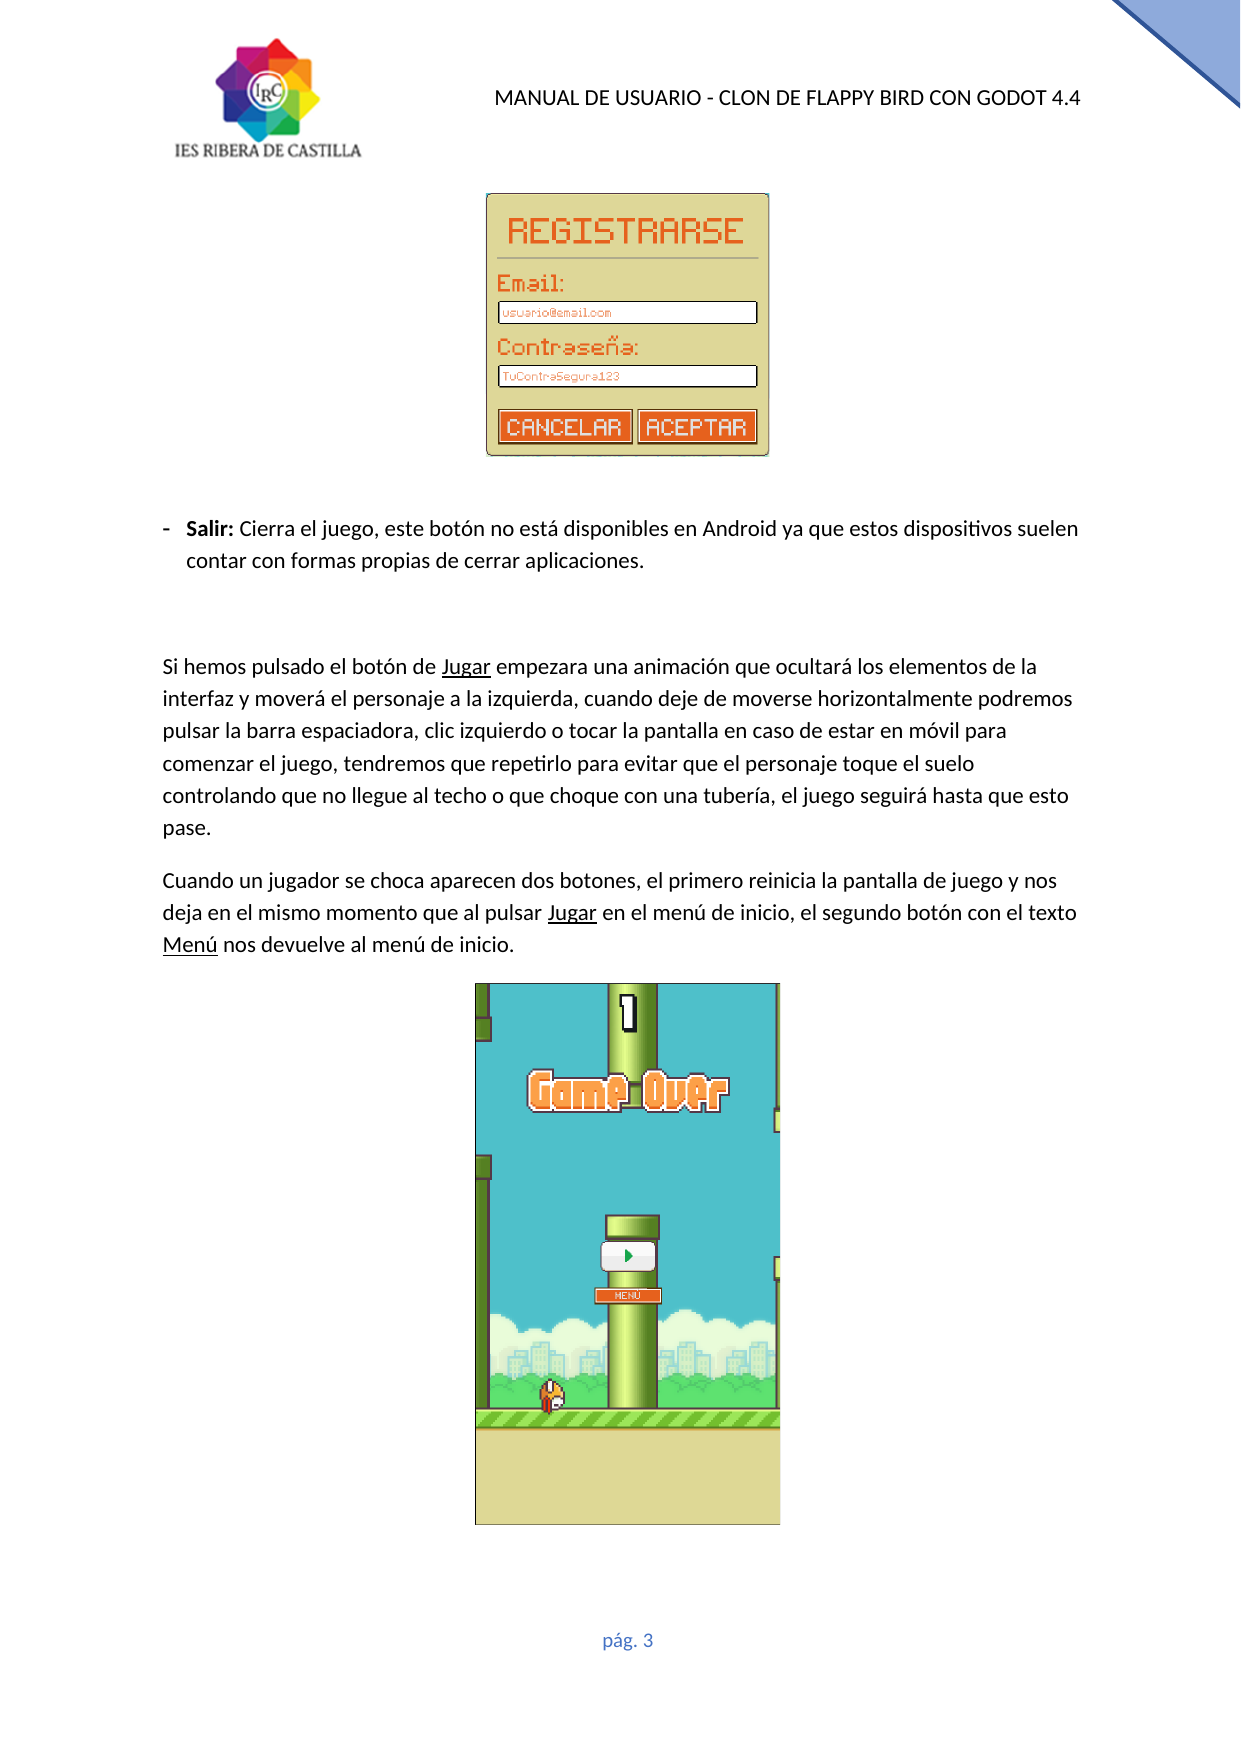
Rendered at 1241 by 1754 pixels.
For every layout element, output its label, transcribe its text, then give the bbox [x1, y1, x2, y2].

list Salir: Cierra el juego, este botón no está disponibles en Android ya que estos dispositivos suelen contar con formas propias de cerrar aplicaciones. [162, 514, 1093, 574]
text Cuando un jugador se choca aparecen dos botones, el primero reinicia la pantalla de juego y nos deja en el mismo momento que al pulsar Jugar en el menú de inicio, el segundo botón con el texto Menú nos devuelve al menú de inicio. [162, 866, 1093, 958]
picture [485, 193, 770, 457]
picture [173, 29, 366, 164]
text Si hemos pulsado el botón de Jugar empezara una animación que ocultará los elementos de la interfaz y moverá el personaje a la izquierda, cuando deje de moverse horizontalmente podremos pulsar la barra espaciadora, clic izquierdo o tocar la pantalla en caso de estar en móvil para comenzar el juego, tendremos que repetirlo para evitar que el personaje toque el suelo controlando que no llegue al techo o que choque con una tubería, el juego seguirá hasta que esto pase. [162, 652, 1093, 841]
picture [475, 983, 781, 1525]
